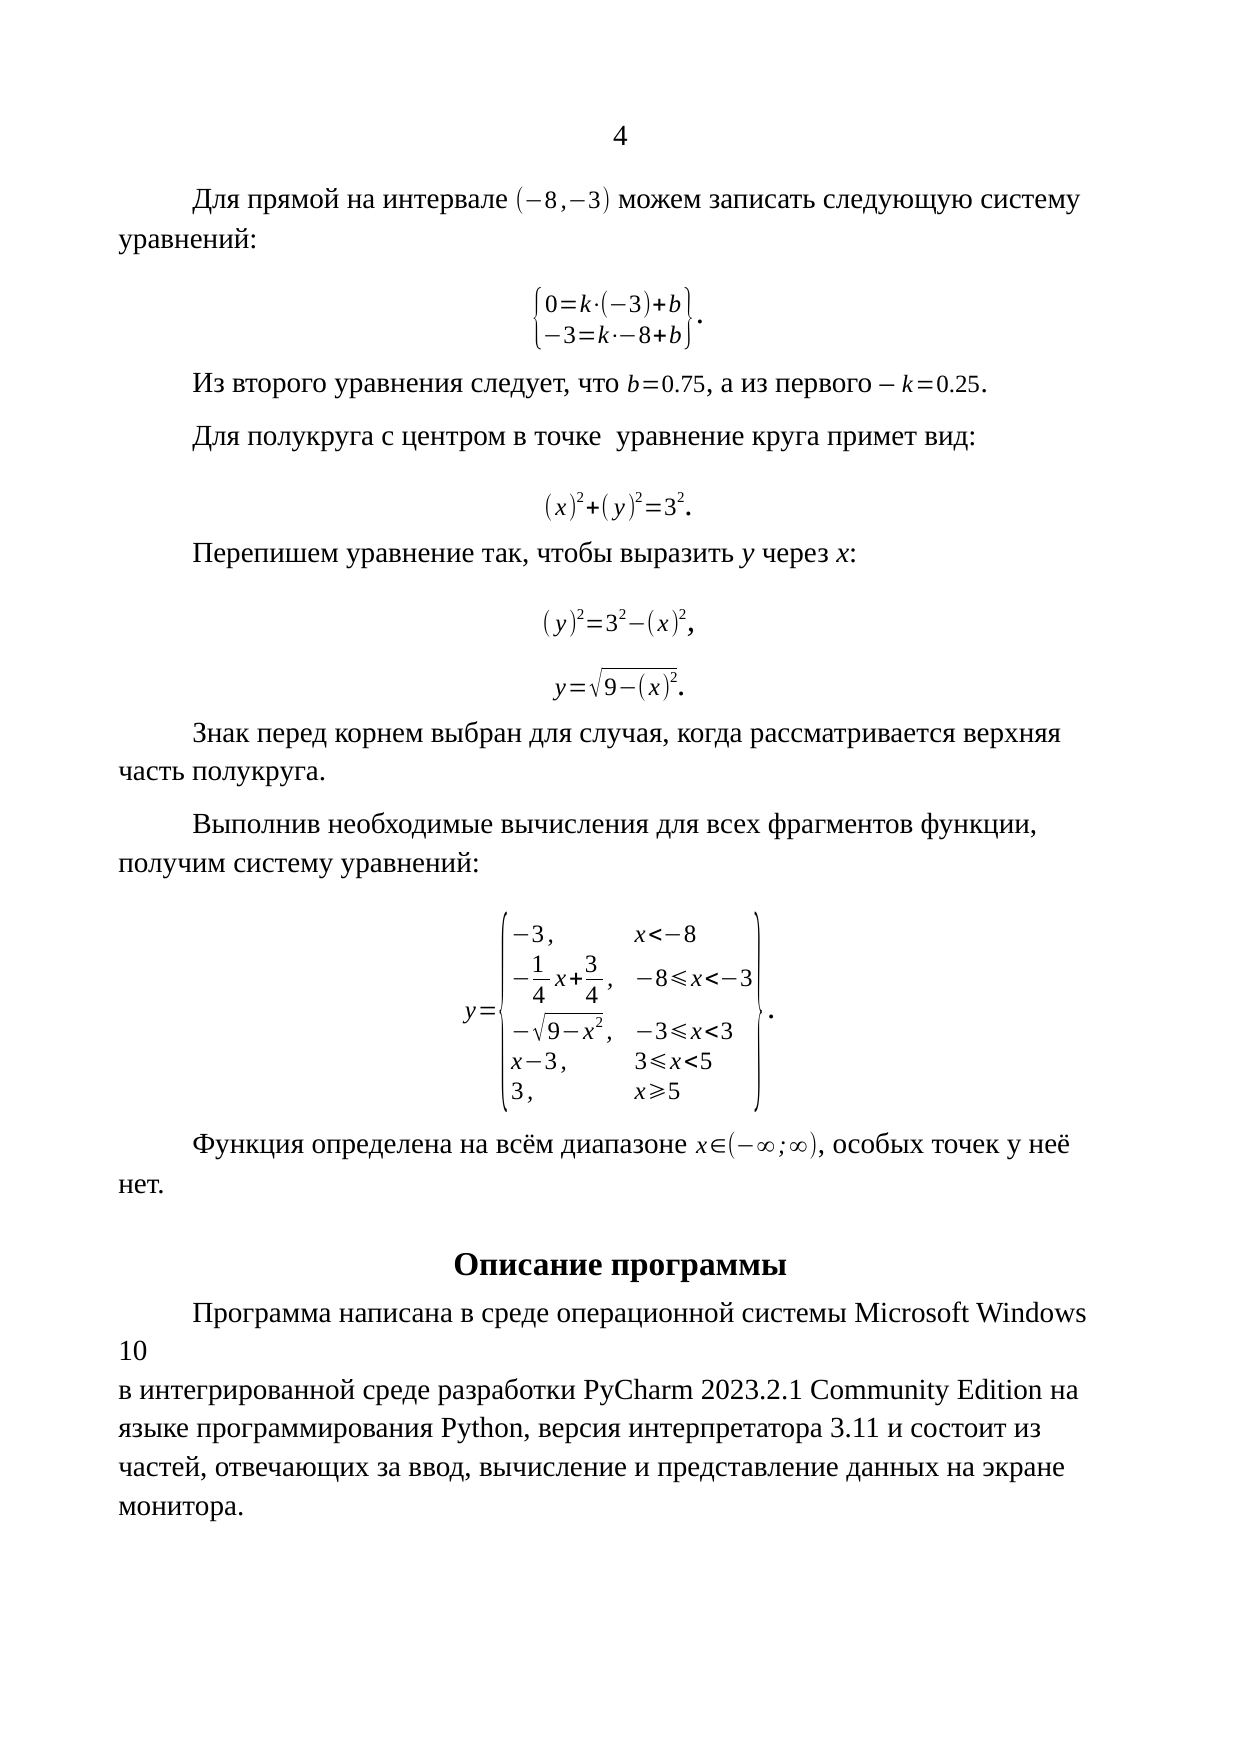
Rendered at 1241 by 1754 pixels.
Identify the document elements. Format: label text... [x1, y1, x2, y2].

text Функция определена на всём диапазоне , особых точек у неё нет. [118, 1126, 1122, 1199]
text . [118, 911, 1122, 1114]
text , [118, 601, 1122, 639]
text . [118, 286, 1122, 353]
text . [118, 484, 1122, 522]
text Из второго уравнения следует, что , а из первого – . [118, 365, 1122, 399]
text Перепишем уравнение так, чтобы выразить y через x: [118, 535, 1122, 568]
text Знак перед корнем выбран для случая, когда рассматривается верхняя часть полукруга. [118, 715, 1122, 787]
text Для прямой на интервале можем записать следующую систему уравнений: [118, 181, 1122, 254]
text Для полукруга с центром в точке уравнение круга примет вид: [118, 418, 1122, 452]
text . [118, 664, 1122, 702]
text Выполнив необходимые вычисления для всех фрагментов функции, получим систему уравнений: [118, 807, 1122, 879]
text Программа написана в среде операционной системы Microsoft Windows 10 в интегрированной среде разработки PyCharm 2023.2.1 Community Edition на языке программирования Python, версия интерпретатора 3.11 и состоит из частей, отвечающих за ввод, вычисление и представление данных на экране монитора. [118, 1295, 1122, 1521]
subtitle Описание программы [118, 1244, 1122, 1282]
